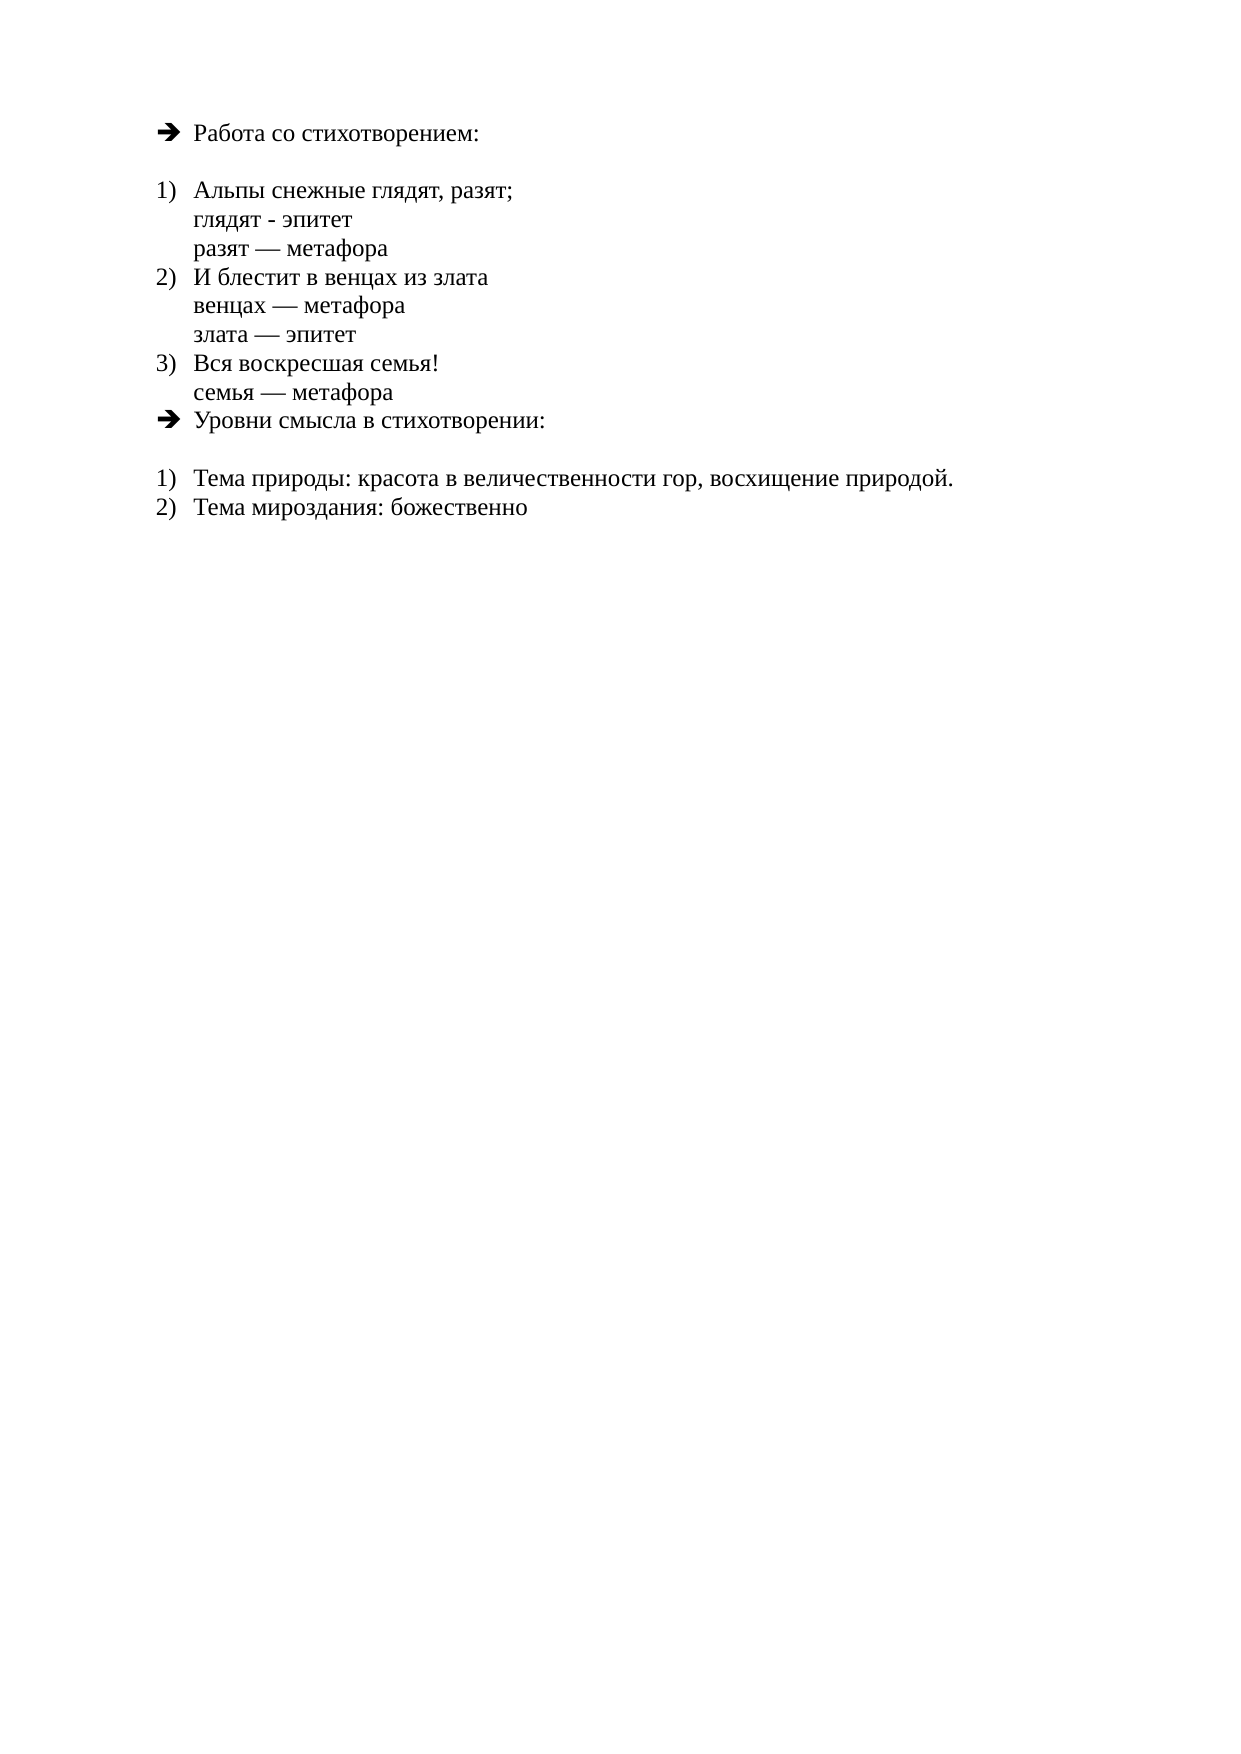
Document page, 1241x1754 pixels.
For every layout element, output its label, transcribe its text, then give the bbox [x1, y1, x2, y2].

list Тема мироздания: божественно [156, 492, 1122, 521]
list Вся воскресшая семья! [156, 348, 1122, 377]
list И блестит в венцах из злата [156, 262, 1122, 291]
list Альпы снежные глядят, разят; [156, 176, 1122, 204]
list Уровни смысла в стихотворении: [156, 406, 1122, 434]
list разят — метафора [156, 233, 1122, 262]
list венцах — метафора [156, 291, 1122, 319]
list злата — эпитет [156, 319, 1122, 348]
list Работа со стихотворением: [156, 118, 1122, 147]
list Тема природы: красота в величественности гор, восхищение природой. [156, 463, 1122, 492]
list семья — метафора [156, 377, 1122, 406]
list глядят - эпитет [156, 204, 1122, 233]
